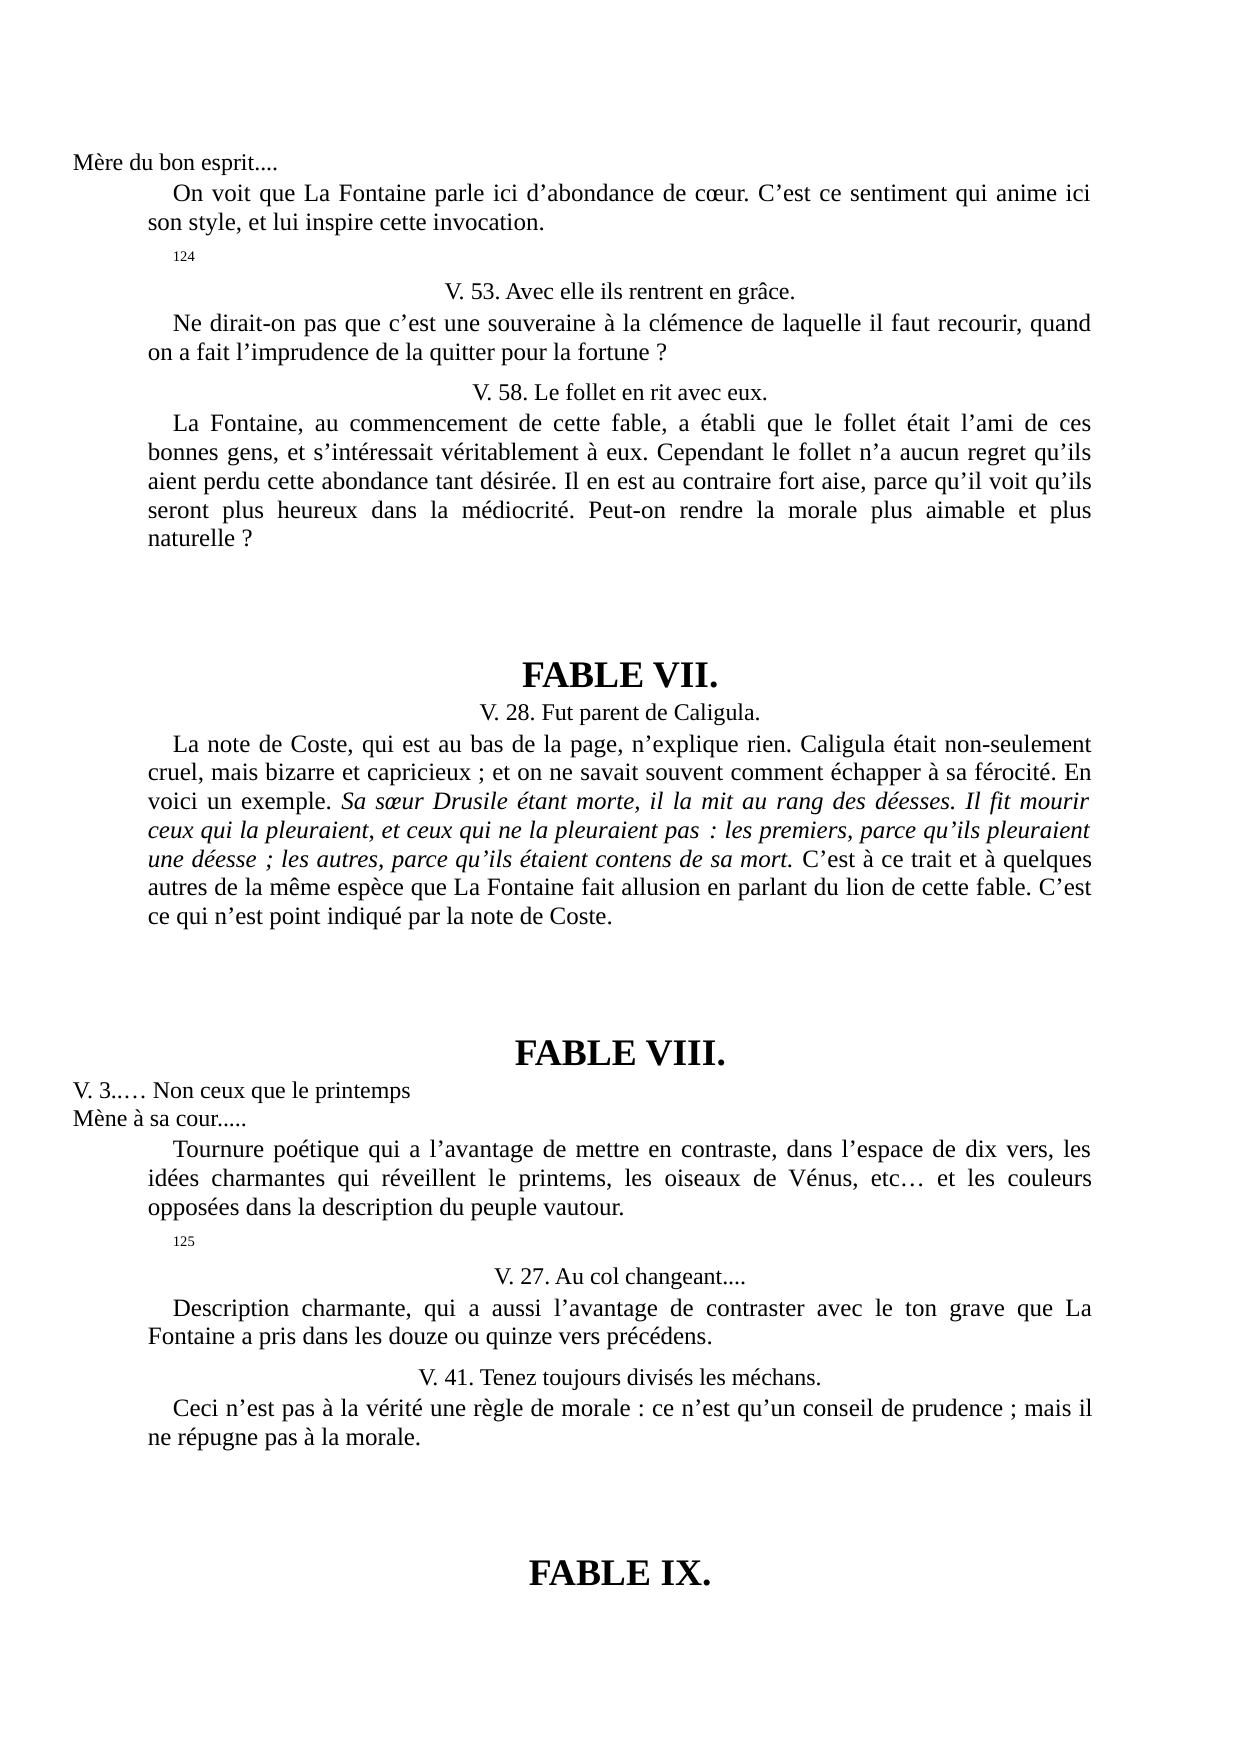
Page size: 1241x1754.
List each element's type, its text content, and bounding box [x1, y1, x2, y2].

subtitle FABLE VIII. [148, 1030, 1093, 1073]
text V. 41. Tenez toujours divisés les méchans. [148, 1363, 1093, 1390]
text La note de Coste, qui est au bas de la page, n’explique rien. Caligula était non-seulement cruel, mais bizarre et capricieux ; et on ne savait souvent comment échapper à sa férocité. En voici un exemple. Sa sœur Drusile étant morte, il la mit au rang des déesses. Il fit mourir ceux qui la pleuraient, et ceux qui ne la pleuraient pas : les premiers, parce qu’ils pleuraient une déesse ; les autres, parce qu’ils étaient contens de sa mort. C’est à ce trait et à quelques autres de la même espèce que La Fontaine fait allusion en parlant du lion de cette fable. C’est ce qui n’est point indiqué par la note de Coste. [148, 729, 1093, 930]
text Description charmante, qui a aussi l’avantage de contraster avec le ton grave que La Fontaine a pris dans les douze ou quinze vers précédens. [148, 1293, 1093, 1350]
text 124 [148, 248, 1093, 265]
text Ceci n’est pas à la vérité une règle de morale : ce n’est qu’un conseil de prudence ; mais il ne répugne pas à la morale. [148, 1393, 1093, 1451]
subtitle FABLE IX. [148, 1551, 1093, 1594]
text Mène à sa cour..... [73, 1104, 1093, 1131]
text La Fontaine, au commencement de cette fable, a établi que le follet était l’ami de ces bonnes gens, et s’intéressait véritablement à eux. Cependant le follet n’a aucun regret qu’ils aient perdu cette abondance tant désirée. Il en est au contraire fort aise, parce qu’il voit qu’ils seront plus heureux dans la médiocrité. Peut-on rendre la morale plus aimable et plus naturelle ? [148, 408, 1093, 552]
text On voit que La Fontaine parle ici d’abondance de cœur. C’est ce sentiment qui anime ici son style, et lui inspire cette invocation. [148, 178, 1093, 236]
text V. 28. Fut parent de Caligula. [148, 698, 1093, 726]
text Ne dirait-on pas que c’est une souveraine à la clémence de laquelle il faut recourir, quand on a fait l’imprudence de la quitter pour la fortune ? [148, 308, 1093, 365]
subtitle FABLE VII. [148, 652, 1093, 695]
text V. 53. Avec elle ils rentrent en grâce. [148, 277, 1093, 305]
text V. 58. Le follet en rit avec eux. [148, 378, 1093, 406]
text Mère du bon esprit.... [73, 148, 1093, 175]
text Tournure poétique qui a l’avantage de mettre en contraste, dans l’espace de dix vers, les idées charmantes qui réveillent le printems, les oiseaux de Vénus, etc… et les couleurs opposées dans la description du peuple vautour. [148, 1134, 1093, 1220]
text 125 [148, 1233, 1093, 1250]
text V. 27. Au col changeant.... [148, 1262, 1093, 1290]
text V. 3..… Non ceux que le printemps [73, 1076, 1093, 1104]
